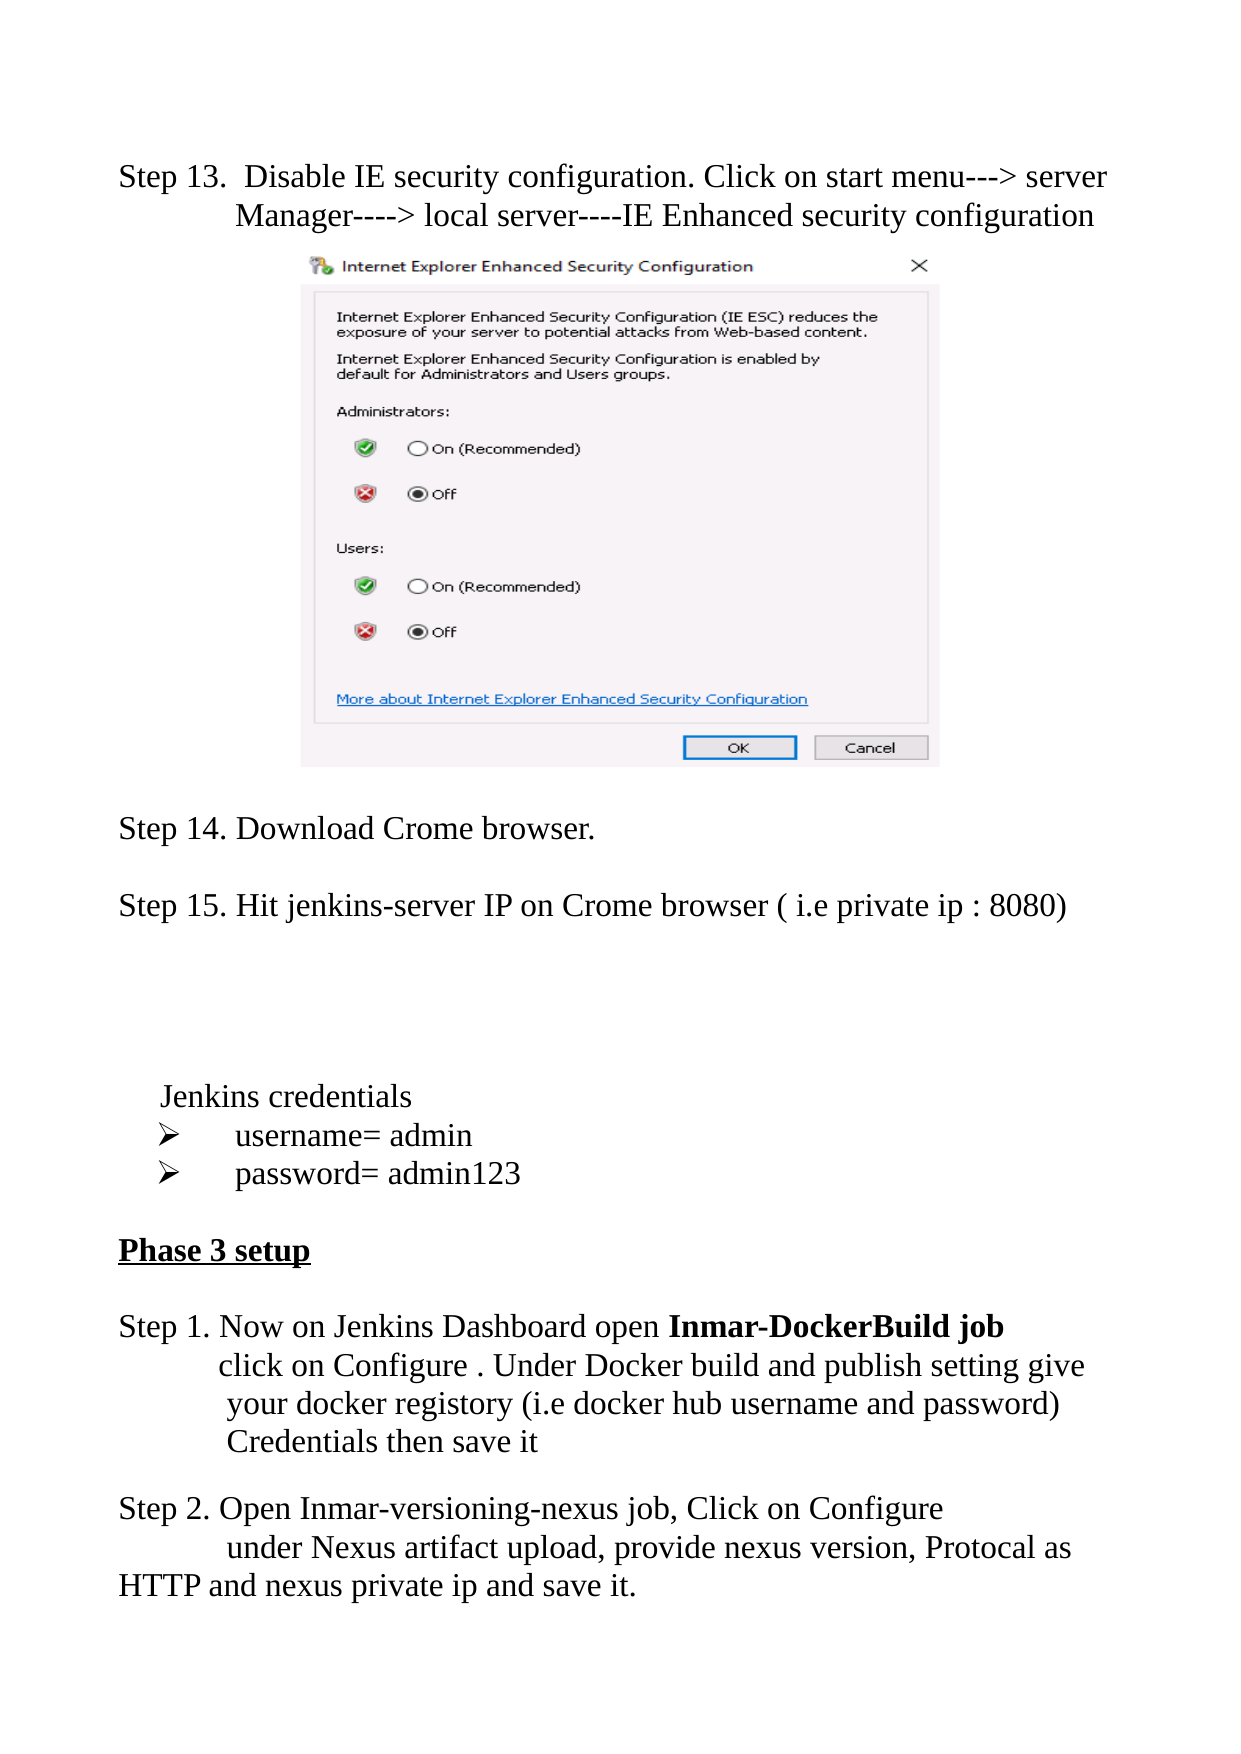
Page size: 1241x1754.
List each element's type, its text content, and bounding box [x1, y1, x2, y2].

text Step 13. Disable IE security configuration. Click on start menu---> server [118, 156, 1122, 195]
text Phase 3 setup [118, 1230, 1122, 1268]
text click on Configure . Under Docker build and publish setting give [118, 1345, 1122, 1383]
list username= admin [156, 1115, 1122, 1153]
text Credentials then save it [118, 1421, 1122, 1460]
list password= admin123 [156, 1153, 1122, 1191]
text Step 2. Open Inmar-versioning-nexus job, Click on Configure [118, 1488, 1122, 1527]
text Step 1. Now on Jenkins Dashboard open Inmar-DockerBuild job [118, 1306, 1122, 1345]
text under Nexus artifact upload, provide nexus version, Protocal as HTTP and nexus private ip and save it. [118, 1527, 1122, 1603]
text Manager----> local server----IE Enhanced security configuration [118, 195, 1122, 233]
text your docker registory (i.e docker hub username and password) [118, 1383, 1122, 1421]
text Step 14. Download Crome browser. [118, 808, 1122, 846]
text Step 15. Hit jenkins-server IP on Crome browser ( i.e private ip : 8080) [118, 885, 1122, 923]
text Jenkins credentials [118, 1076, 1122, 1115]
